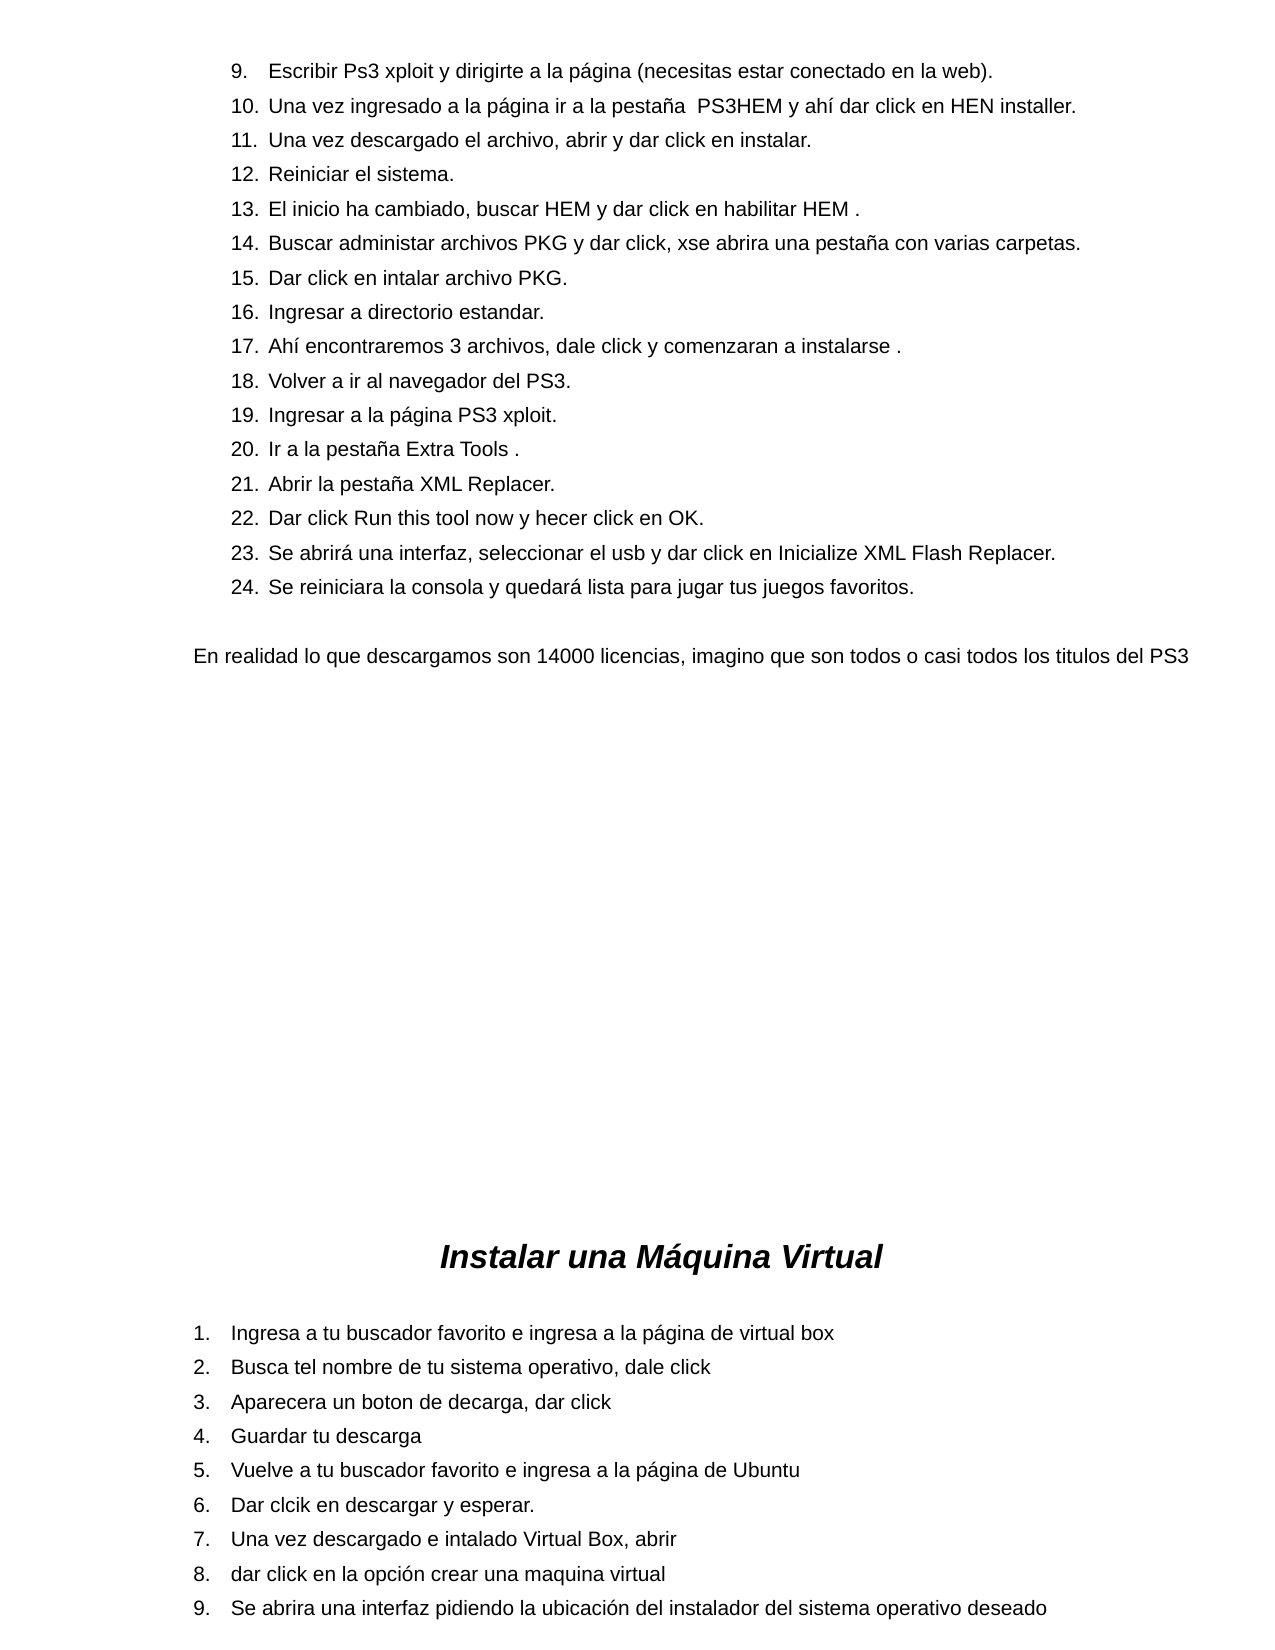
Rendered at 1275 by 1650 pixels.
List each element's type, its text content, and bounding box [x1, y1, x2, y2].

text Instalar una Máquina Virtual [118, 1237, 1205, 1276]
list Buscar administar archivos PKG y dar click, xse abrira una pestaña con varias carpetas. [231, 231, 1205, 255]
list Ingresa a tu buscador favorito e ingresa a la página de virtual box [193, 1321, 1205, 1345]
list Aparecera un boton de decarga, dar click [193, 1389, 1205, 1413]
list dar click en la opción crear una maquina virtual [193, 1561, 1205, 1585]
text En realidad lo que descargamos son 14000 licencias, imagino que son todos o casi todos los titulos del PS3 [118, 643, 1205, 667]
list Busca tel nombre de tu sistema operativo, dale click [193, 1355, 1205, 1379]
list Guardar tu descarga [193, 1424, 1205, 1448]
list Se reiniciara la consola y quedará lista para jugar tus juegos favoritos. [231, 575, 1205, 599]
list El inicio ha cambiado, buscar HEM y dar click en habilitar HEM . [231, 197, 1205, 221]
list Se abrirá una interfaz, seleccionar el usb y dar click en Inicialize XML Flash Replacer. [231, 540, 1205, 564]
list Una vez descargado e intalado Virtual Box, abrir [193, 1527, 1205, 1551]
list Escribir Ps3 xploit y dirigirte a la página (necesitas estar conectado en la web). [231, 59, 1205, 83]
list Vuelve a tu buscador favorito e ingresa a la página de Ubuntu [193, 1458, 1205, 1482]
list Dar clcik en descargar y esperar. [193, 1493, 1205, 1517]
list Una vez ingresado a la página ir a la pestaña PS3HEM y ahí dar click en HEN installer. [231, 93, 1205, 117]
list Ingresar a la página PS3 xploit. [231, 403, 1205, 427]
list Se abrira una interfaz pidiendo la ubicación del instalador del sistema operativo deseado [193, 1596, 1205, 1620]
list Dar click Run this tool now y hecer click en OK. [231, 506, 1205, 530]
list Abrir la pestaña XML Replacer. [231, 472, 1205, 496]
list Dar click en intalar archivo PKG. [231, 265, 1205, 289]
list Una vez descargado el archivo, abrir y dar click en instalar. [231, 128, 1205, 152]
list Volver a ir al navegador del PS3. [231, 368, 1205, 392]
list Ahí encontraremos 3 archivos, dale click y comenzaran a instalarse . [231, 334, 1205, 358]
list Ir a la pestaña Extra Tools . [231, 437, 1205, 461]
list Reiniciar el sistema. [231, 162, 1205, 186]
list Ingresar a directorio estandar. [231, 300, 1205, 324]
